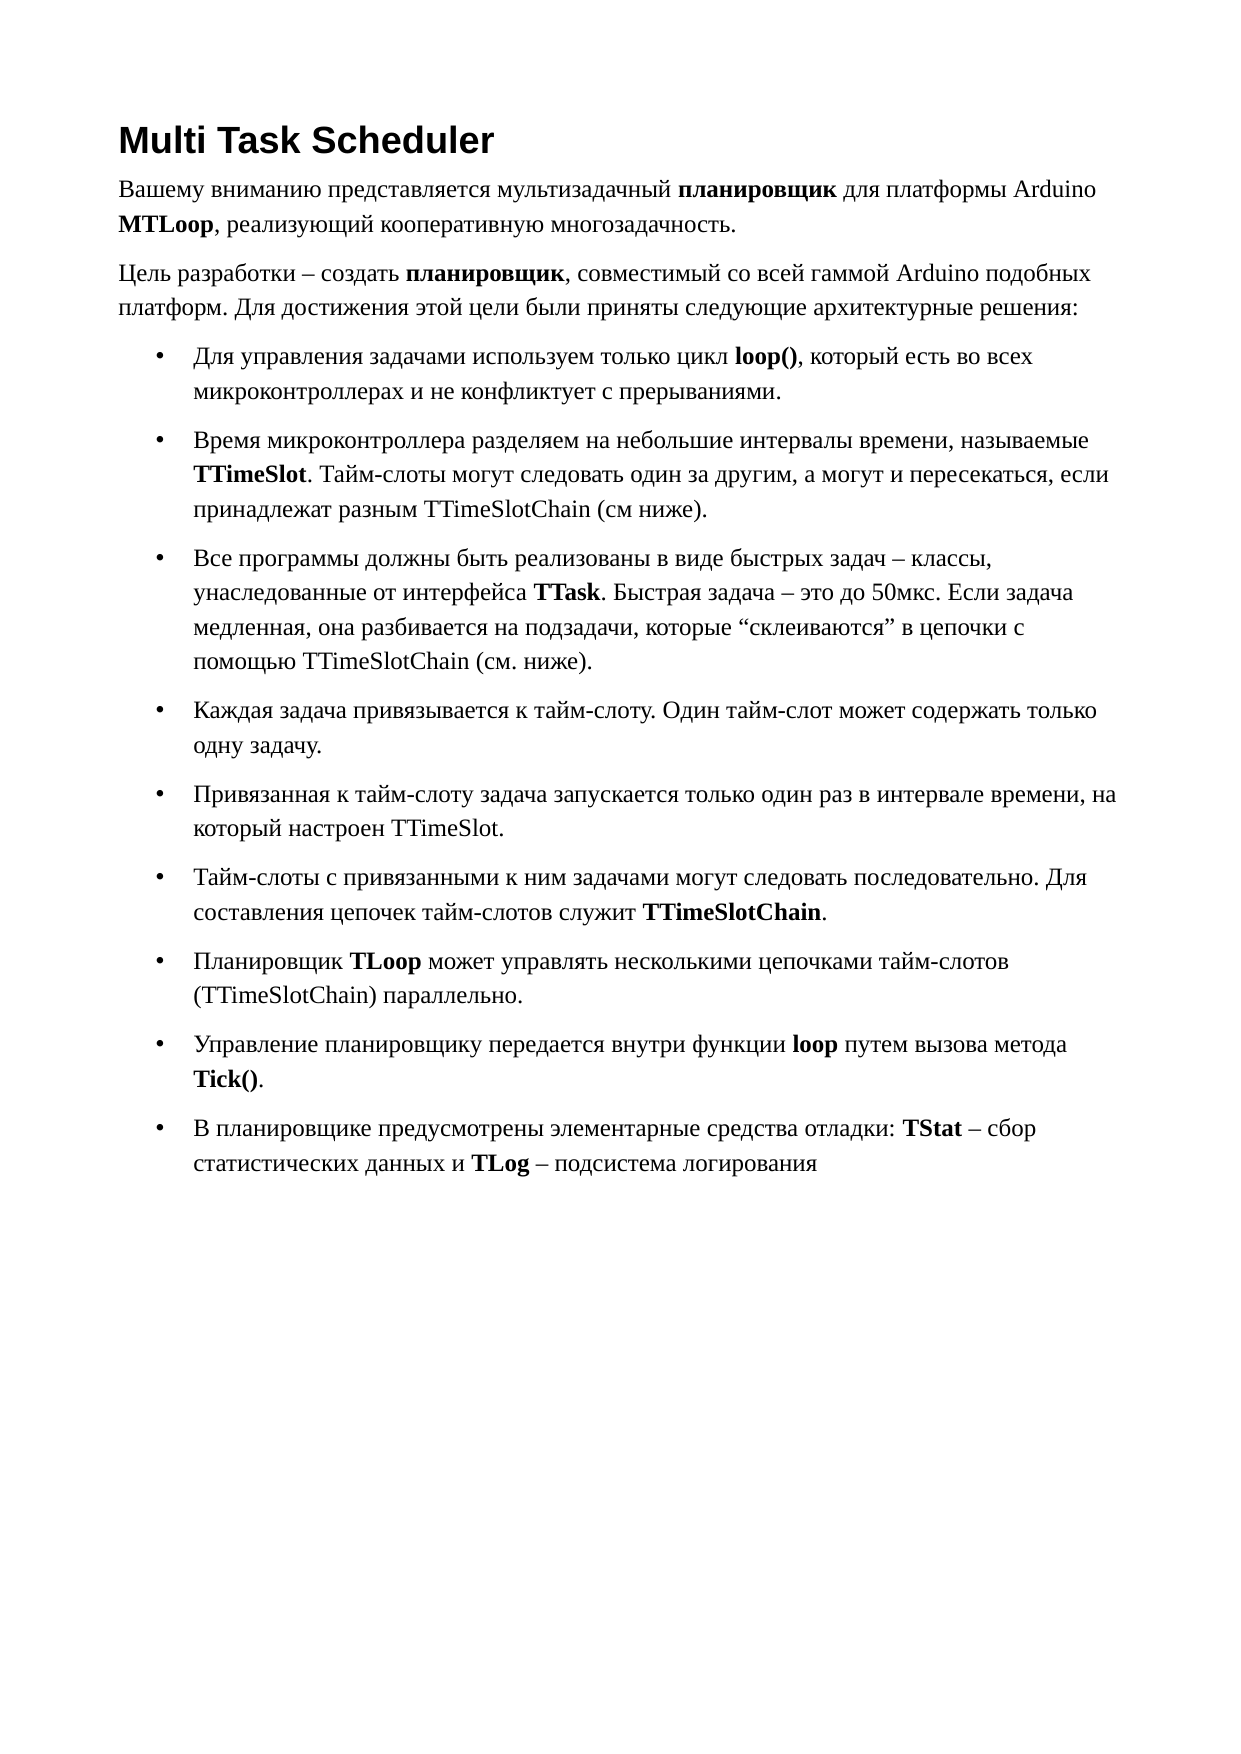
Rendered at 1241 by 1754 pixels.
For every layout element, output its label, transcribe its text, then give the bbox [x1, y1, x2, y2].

list Каждая задача привязывается к тайм-слоту. Один тайм-слот может содержать только одну задачу. [156, 695, 1122, 759]
list Привязанная к тайм-слоту задача запускается только один раз в интервале времени, на который настроен TTimeSlot. [156, 779, 1122, 842]
list В планировщике предусмотрены элементарные средства отладки: TStat – сбор статистических данных и TLog – подсистема логирования [156, 1113, 1122, 1176]
list Для управления задачами используем только цикл loop(), который есть во всех микроконтроллерах и не конфликтует с прерываниями. [156, 341, 1122, 404]
list Планировщик TLoop может управлять несколькими цепочками тайм-слотов (TTimeSlotChain) параллельно. [156, 946, 1122, 1009]
text Вашему вниманию представляется мультизадачный планировщик для платформы Arduino MTLoop, реализующий кооперативную многозадачность. [118, 174, 1122, 237]
list Управление планировщику передается внутри функции loop путем вызова метода Tick(). [156, 1029, 1122, 1093]
subtitle Multi Task Scheduler [118, 118, 1122, 162]
list Тайм-слоты с привязанными к ним задачами могут следовать последовательно. Для составления цепочек тайм-слотов служит TTimeSlotChain. [156, 862, 1122, 926]
list Время микроконтроллера разделяем на небольшие интервалы времени, называемые TTimeSlot. Тайм-слоты могут следовать один за другим, а могут и пересекаться, если принадлежат разным TTimeSlotChain (см ниже). [156, 425, 1122, 523]
text Цель разработки – создать планировщик, совместимый со всей гаммой Arduino подобных платформ. Для достижения этой цели были приняты следующие архитектурные решения: [118, 258, 1122, 321]
list Все программы должны быть реализованы в виде быстрых задач – классы, унаследованные от интерфейса TTask. Быстрая задача – это до 50мкс. Если задача медленная, она разбивается на подзадачи, которые “склеиваются” в цепочки с помощью TTimeSlotChain (см. ниже). [156, 543, 1122, 675]
